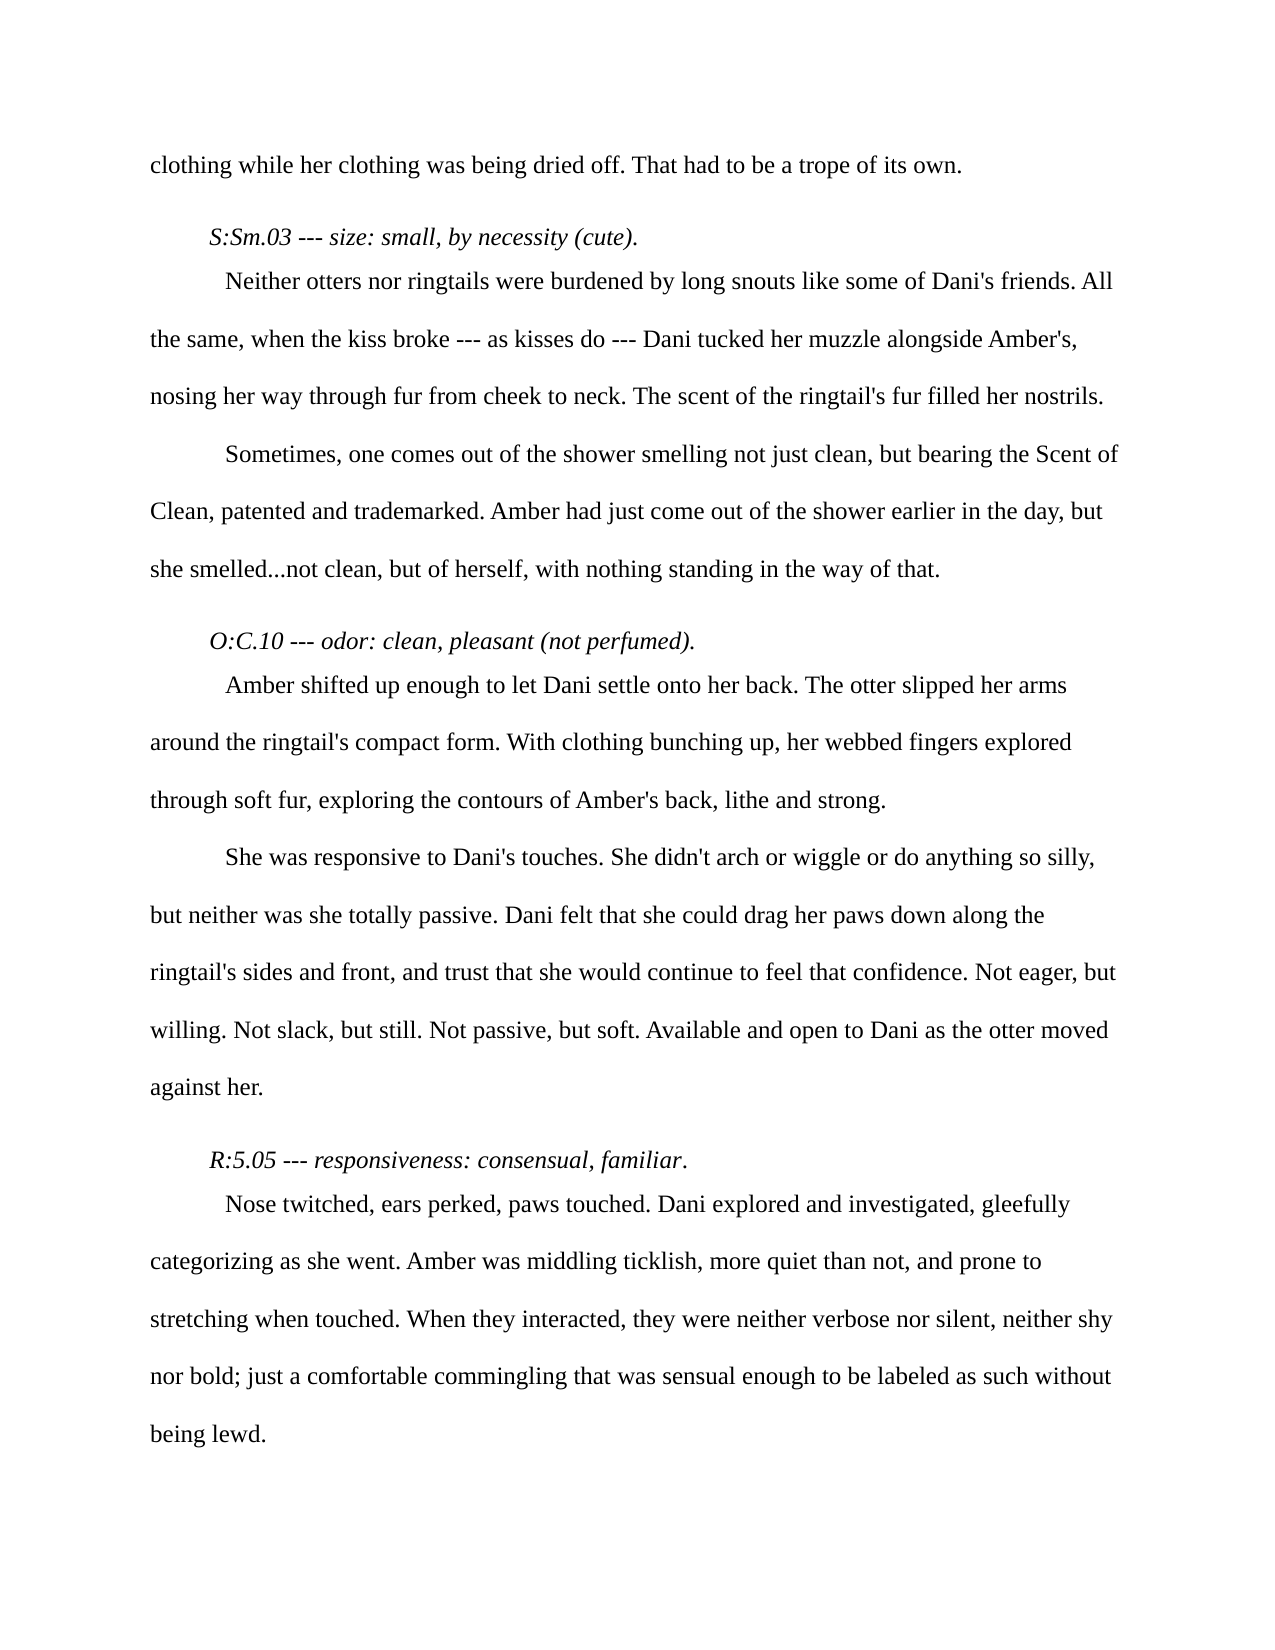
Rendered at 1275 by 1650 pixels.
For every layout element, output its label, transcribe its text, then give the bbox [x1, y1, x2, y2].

text clothing while her clothing was being dried off. That had to be a trope of its own. [150, 150, 1125, 179]
text O:C.10 --- odor: clean, pleasant (not perfumed). [209, 626, 1066, 655]
text R:5.05 --- responsiveness: consensual, familiar. [209, 1145, 1066, 1174]
text She was responsive to Dani's touches. She didn't arch or wiggle or do anything so silly, but neither was she totally passive. Dani felt that she could drag her paws down along the ringtail's sides and front, and trust that she would continue to feel that confidence. Not eager, but willing. Not slack, but still. Not passive, but soft. Available and open to Dani as the otter moved against her. [150, 842, 1125, 1101]
text S:Sm.03 --- size: small, by necessity (cute). [209, 222, 1066, 251]
text Nose twitched, ears perked, paws touched. Dani explored and investigated, gleefully categorizing as she went. Amber was middling ticklish, more quiet than not, and prone to stretching when touched. When they interacted, they were neither verbose nor silent, neither shy nor bold; just a comfortable commingling that was sensual enough to be labeled as such without being lewd. [150, 1189, 1125, 1447]
text Neither otters nor ringtails were burdened by long snouts like some of Dani's friends. All the same, when the kiss broke --- as kisses do --- Dani tucked her muzzle alongside Amber's, nosing her way through fur from cheek to neck. The scent of the ringtail's fur filled her nostrils. [150, 266, 1125, 410]
text Sometimes, one comes out of the shower smelling not just clean, but bearing the Scent of Clean, patented and trademarked. Amber had just come out of the shower earlier in the day, but she smelled...not clean, but of herself, with nothing standing in the way of that. [150, 439, 1125, 582]
text Amber shifted up enough to let Dani settle onto her back. The otter slipped her arms around the ringtail's compact form. With clothing bunching up, her webbed fingers explored through soft fur, exploring the contours of Amber's back, lithe and strong. [150, 670, 1125, 814]
